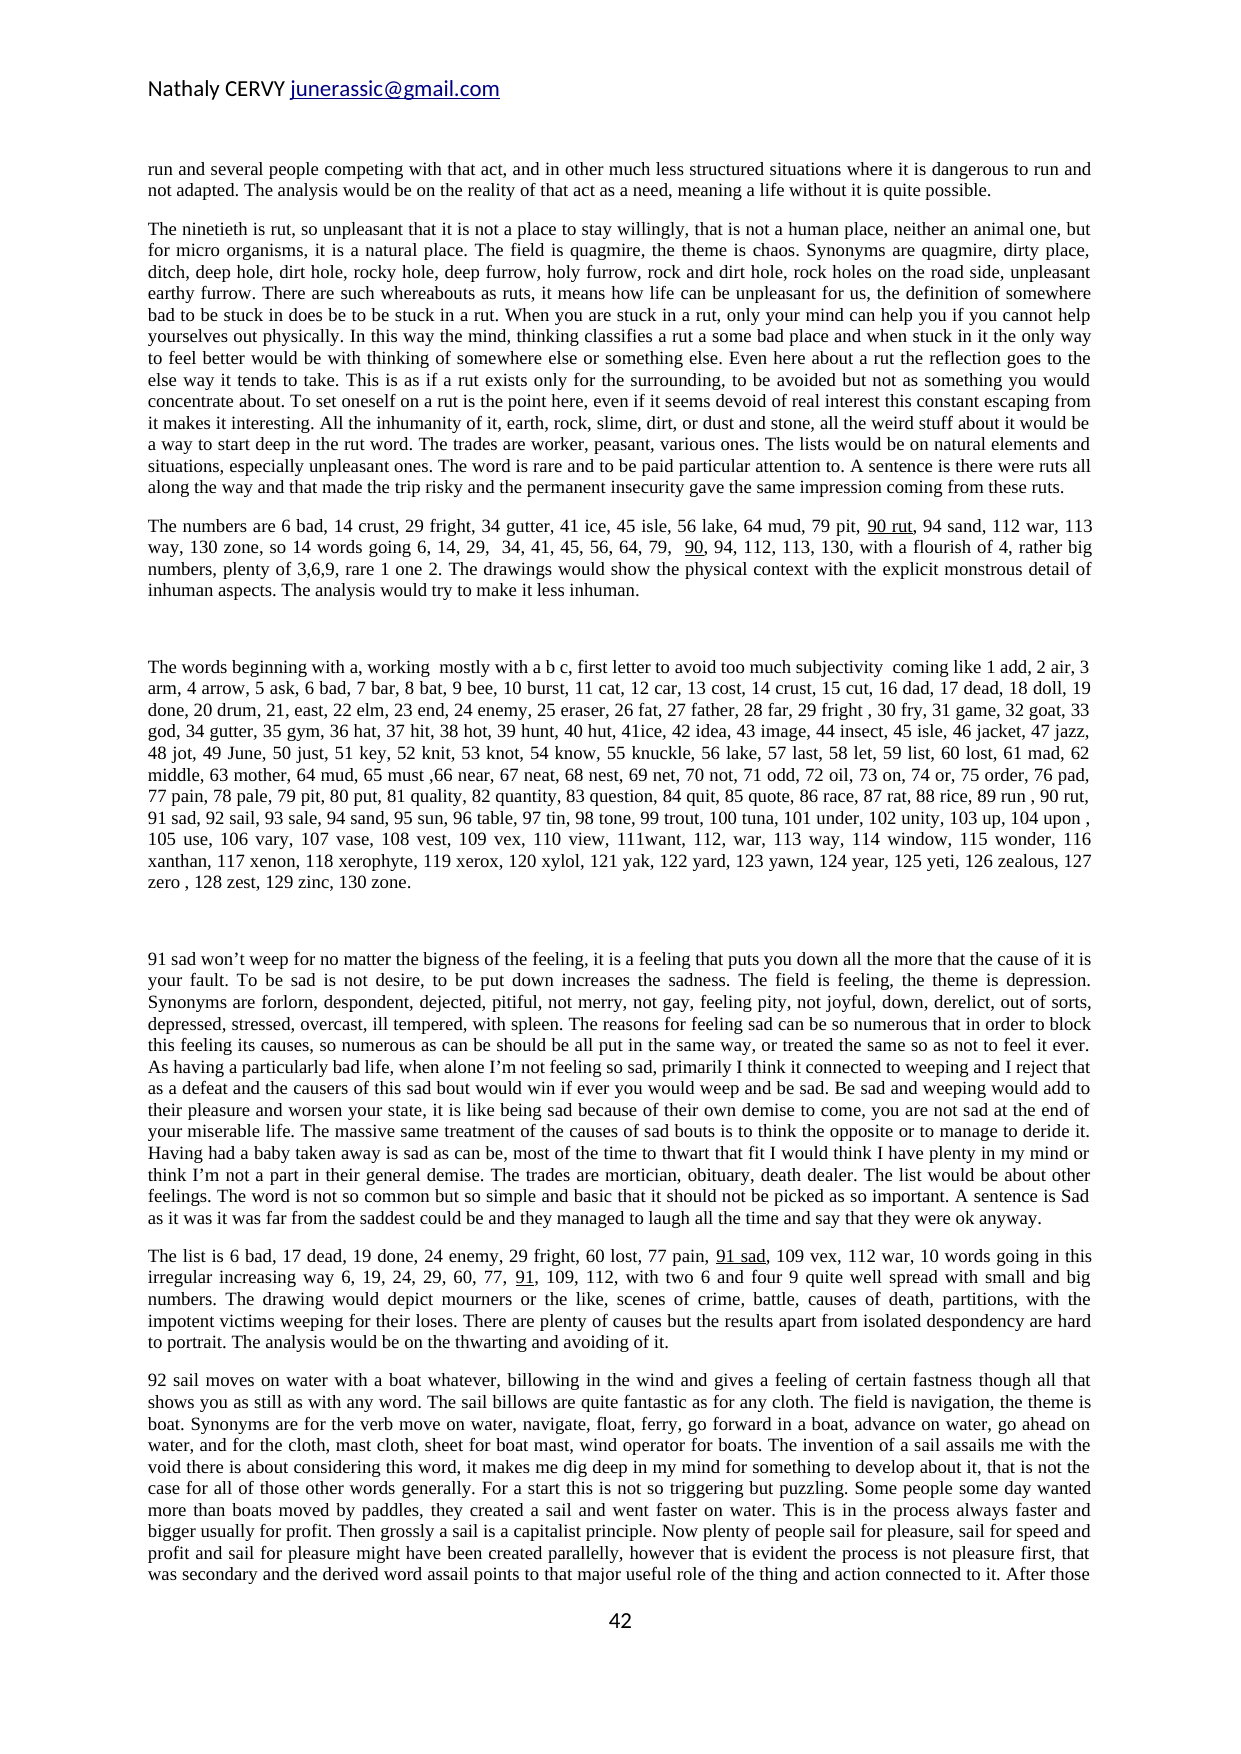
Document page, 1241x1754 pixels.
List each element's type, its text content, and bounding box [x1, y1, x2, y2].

text The numbers are 6 bad, 14 crust, 29 fright, 34 gutter, 41 ice, 45 isle, 56 lake, 64 mud, 79 pit, 90 rut, 94 sand, 112 war, 113 way, 130 zone, so 14 words going 6, 14, 29, 34, 41, 45, 56, 64, 79, 90, 94, 112, 113, 130, with a flourish of 4, rather big numbers, plenty of 3,6,9, rare 1 one 2. The drawings would show the physical context with the explicit monstrous detail of inhuman aspects. The analysis would try to make it less inhuman. [148, 514, 1093, 601]
text 92 sail moves on water with a boat whatever, billowing in the wind and gives a feeling of certain fastness though all that shows you as still as with any word. The sail billows are quite fantastic as for any cloth. The field is navigation, the theme is boat. Synonyms are for the verb move on water, navigate, float, ferry, go forward in a boat, advance on water, go ahead on water, and for the cloth, mast cloth, sheet for boat mast, wind operator for boats. The invention of a sail assails me with the void there is about considering this word, it makes me dig deep in my mind for something to develop about it, that is not the case for all of those other words generally. For a start this is not so triggering but puzzling. Some people some day wanted more than boats moved by paddles, they created a sail and went faster on water. This is in the process always faster and bigger usually for profit. Then grossly a sail is a capitalist principle. Now plenty of people sail for pleasure, sail for speed and profit and sail for pleasure might have been created parallelly, however that is evident the process is not pleasure first, that was secondary and the derived word assail points to that major useful role of the thing and action connected to it. After those [148, 1369, 1093, 1585]
text 91 sad won’t weep for no matter the bigness of the feeling, it is a feeling that puts you down all the more that the cause of it is your fault. To be sad is not desire, to be put down increases the sadness. The field is feeling, the theme is depression. Synonyms are forlorn, despondent, dejected, pitiful, not merry, not gay, feeling pity, not joyful, down, derelict, out of sorts, depressed, stressed, overcast, ill tempered, with spleen. The reasons for feeling sad can be so numerous that in order to block this feeling its causes, so numerous as can be should be all put in the same way, or treated the same so as not to feel it ever. As having a particularly bad life, when alone I’m not feeling so sad, primarily I think it connected to weeping and I reject that as a defeat and the causers of this sad bout would win if ever you would weep and be sad. Be sad and weeping would add to their pleasure and worsen your state, it is like being sad because of their own demise to come, you are not sad at the end of your miserable life. The massive same treatment of the causes of sad bouts is to think the opposite or to manage to deride it. Having had a baby taken away is sad as can be, most of the time to thwart that fit I would think I have plenty in my mind or think I’m not a part in their general demise. The trades are mortician, obituary, death dealer. The list would be about other feelings. The word is not so common but so simple and basic that it should not be picked as so important. A sentence is Sad as it was it was far from the saddest could be and they managed to laugh all the time and say that they were ok anyway. [148, 948, 1093, 1228]
text The list is 6 bad, 17 dead, 19 done, 24 enemy, 29 fright, 60 lost, 77 pain, 91 sad, 109 vex, 112 war, 10 words going in this irregular increasing way 6, 19, 24, 29, 60, 77, 91, 109, 112, with two 6 and four 9 quite well spread with small and big numbers. The drawing would depict mourners or the like, scenes of crime, battle, causes of death, partitions, with the impotent victims weeping for their loses. There are plenty of causes but the results apart from isolated despondency are hard to portrait. The analysis would be on the thwarting and avoiding of it. [148, 1245, 1093, 1353]
text The words beginning with a, working mostly with a b c, first letter to avoid too much subjectivity coming like 1 add, 2 air, 3 arm, 4 arrow, 5 ask, 6 bad, 7 bar, 8 bat, 9 bee, 10 burst, 11 cat, 12 car, 13 cost, 14 crust, 15 cut, 16 dad, 17 dead, 18 doll, 19 done, 20 drum, 21, east, 22 elm, 23 end, 24 enemy, 25 eraser, 26 fat, 27 father, 28 far, 29 fright , 30 fry, 31 game, 32 goat, 33 god, 34 gutter, 35 gym, 36 hat, 37 hit, 38 hot, 39 hunt, 40 hut, 41ice, 42 idea, 43 image, 44 insect, 45 isle, 46 jacket, 47 jazz, 48 jot, 49 June, 50 just, 51 key, 52 knit, 53 knot, 54 know, 55 knuckle, 56 lake, 57 last, 58 let, 59 list, 60 lost, 61 mad, 62 middle, 63 mother, 64 mud, 65 must ,66 near, 67 neat, 68 nest, 69 net, 70 not, 71 odd, 72 oil, 73 on, 74 or, 75 order, 76 pad, 77 pain, 78 pale, 79 pit, 80 put, 81 quality, 82 quantity, 83 question, 84 quit, 85 quote, 86 race, 87 rat, 88 rice, 89 run , 90 rut, 91 sad, 92 sail, 93 sale, 94 sand, 95 sun, 96 table, 97 tin, 98 tone, 99 trout, 100 tuna, 101 under, 102 unity, 103 up, 104 upon , 105 use, 106 vary, 107 vase, 108 vest, 109 vex, 110 view, 111want, 112, war, 113 way, 114 window, 115 wonder, 116 xanthan, 117 xenon, 118 xerophyte, 119 xerox, 120 xylol, 121 yak, 122 yard, 123 yawn, 124 year, 125 yeti, 126 zealous, 127 zero , 128 zest, 129 zinc, 130 zone. [148, 656, 1093, 893]
text The ninetieth is rut, so unpleasant that it is not a place to stay willingly, that is not a human place, neither an animal one, but for micro organisms, it is a natural place. The field is quagmire, the theme is chaos. Synonyms are quagmire, dirty place, ditch, deep hole, dirt hole, rocky hole, deep furrow, holy furrow, rock and dirt hole, rock holes on the road side, unpleasant earthy furrow. There are such whereabouts as ruts, it means how life can be unpleasant for us, the definition of somewhere bad to be stuck in does be to be stuck in a rut. When you are stuck in a rut, only your mind can help you if you cannot help yourselves out physically. In this way the mind, thinking classifies a rut a some bad place and when stuck in it the only way to feel better would be with thinking of somewhere else or something else. Even here about a rut the reflection goes to the else way it tends to take. This is as if a rut exists only for the surrounding, to be avoided but not as something you would concentrate about. To set oneself on a rut is the point here, even if it seems devoid of real interest this constant escaping from it makes it interesting. All the inhumanity of it, earth, rock, slime, dirt, or dust and stone, all the weird stuff about it would be a way to start deep in the rut word. The trades are worker, peasant, various ones. The lists would be on natural elements and situations, especially unpleasant ones. The word is rare and to be paid particular attention to. A sentence is there were ruts all along the way and that made the trip risky and the permanent insecurity gave the same impression coming from these ruts. [148, 218, 1093, 498]
text run and several people competing with that act, and in other much less structured situations where it is dangerous to run and not adapted. The analysis would be on the reality of that act as a need, meaning a life without it is quite possible. [148, 158, 1093, 201]
